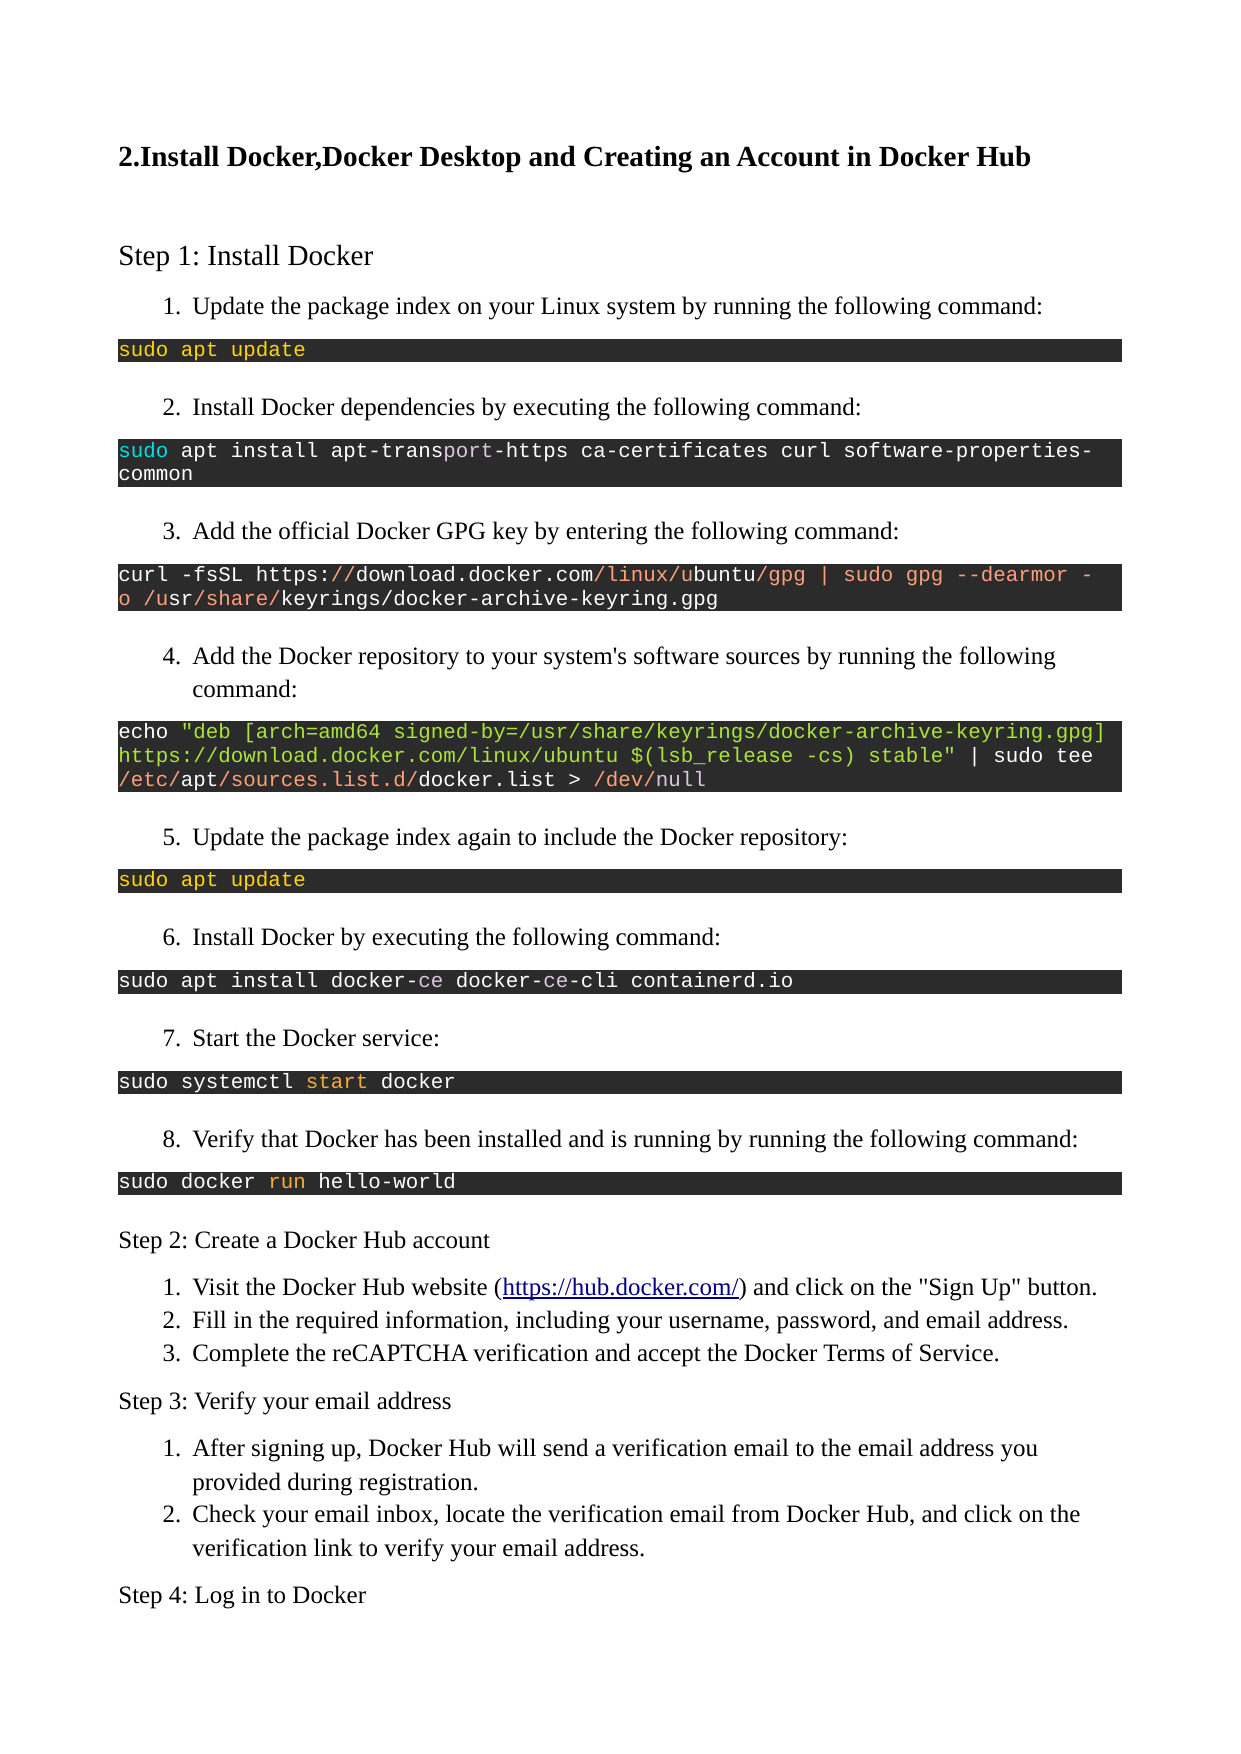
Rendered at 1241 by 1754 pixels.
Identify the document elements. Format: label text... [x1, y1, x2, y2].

list Update the package index on your Linux system by running the following command: [162, 291, 1122, 320]
text sudo apt install apt-transport-https ca-certificates curl software-properties-common [118, 439, 1122, 487]
text Step 2: Create a Docker Hub account [118, 1225, 1122, 1253]
list Add the official Docker GPG key by entering the following command: [162, 516, 1122, 545]
text sudo apt install docker-ce docker-ce-cli containerd.io [118, 970, 1122, 994]
text sudo apt update [118, 869, 1122, 893]
list After signing up, Docker Hub will send a verification email to the email address you provided during registration. [162, 1433, 1122, 1495]
text sudo docker run hello-world [118, 1172, 1122, 1195]
subtitle 2.Install Docker,Docker Desktop and Creating an Account in Docker Hub [118, 139, 1122, 172]
list Complete the reCAPTCHA verification and accept the Docker Terms of Service. [162, 1338, 1122, 1367]
list Verify that Docker has been installed and is running by running the following command: [162, 1124, 1122, 1153]
text sudo systemctl start docker [118, 1071, 1122, 1094]
text Step 3: Verify your email address [118, 1386, 1122, 1415]
list Visit the Docker Hub website (https://hub.docker.com/) and click on the "Sign Up" button. [162, 1272, 1122, 1301]
list Check your email inbox, locate the verification email from Docker Hub, and click on the verification link to verify your email address. [162, 1499, 1122, 1561]
list Fill in the required information, including your username, password, and email address. [162, 1305, 1122, 1334]
list Add the Docker repository to your system's software sources by running the following command: [162, 641, 1122, 702]
list Install Docker by executing the following command: [162, 922, 1122, 951]
text Step 4: Log in to Docker [118, 1580, 1122, 1609]
text echo "deb [arch=amd64 signed-by=/usr/share/keyrings/docker-archive-keyring.gpg] https://download.docker.com/linux/ubuntu $(lsb_release -cs) stable" | sudo tee /etc/apt/sources.list.d/docker.list > /dev/null [118, 721, 1122, 792]
text Step 1: Install Docker [118, 238, 1122, 272]
list Install Docker dependencies by executing the following command: [162, 392, 1122, 421]
text sudo apt update [118, 339, 1122, 362]
list Update the package index again to include the Docker repository: [162, 822, 1122, 851]
text curl -fsSL https://download.docker.com/linux/ubuntu/gpg | sudo gpg --dearmor -o /usr/share/keyrings/docker-archive-keyring.gpg [118, 564, 1122, 611]
list Start the Docker service: [162, 1023, 1122, 1052]
